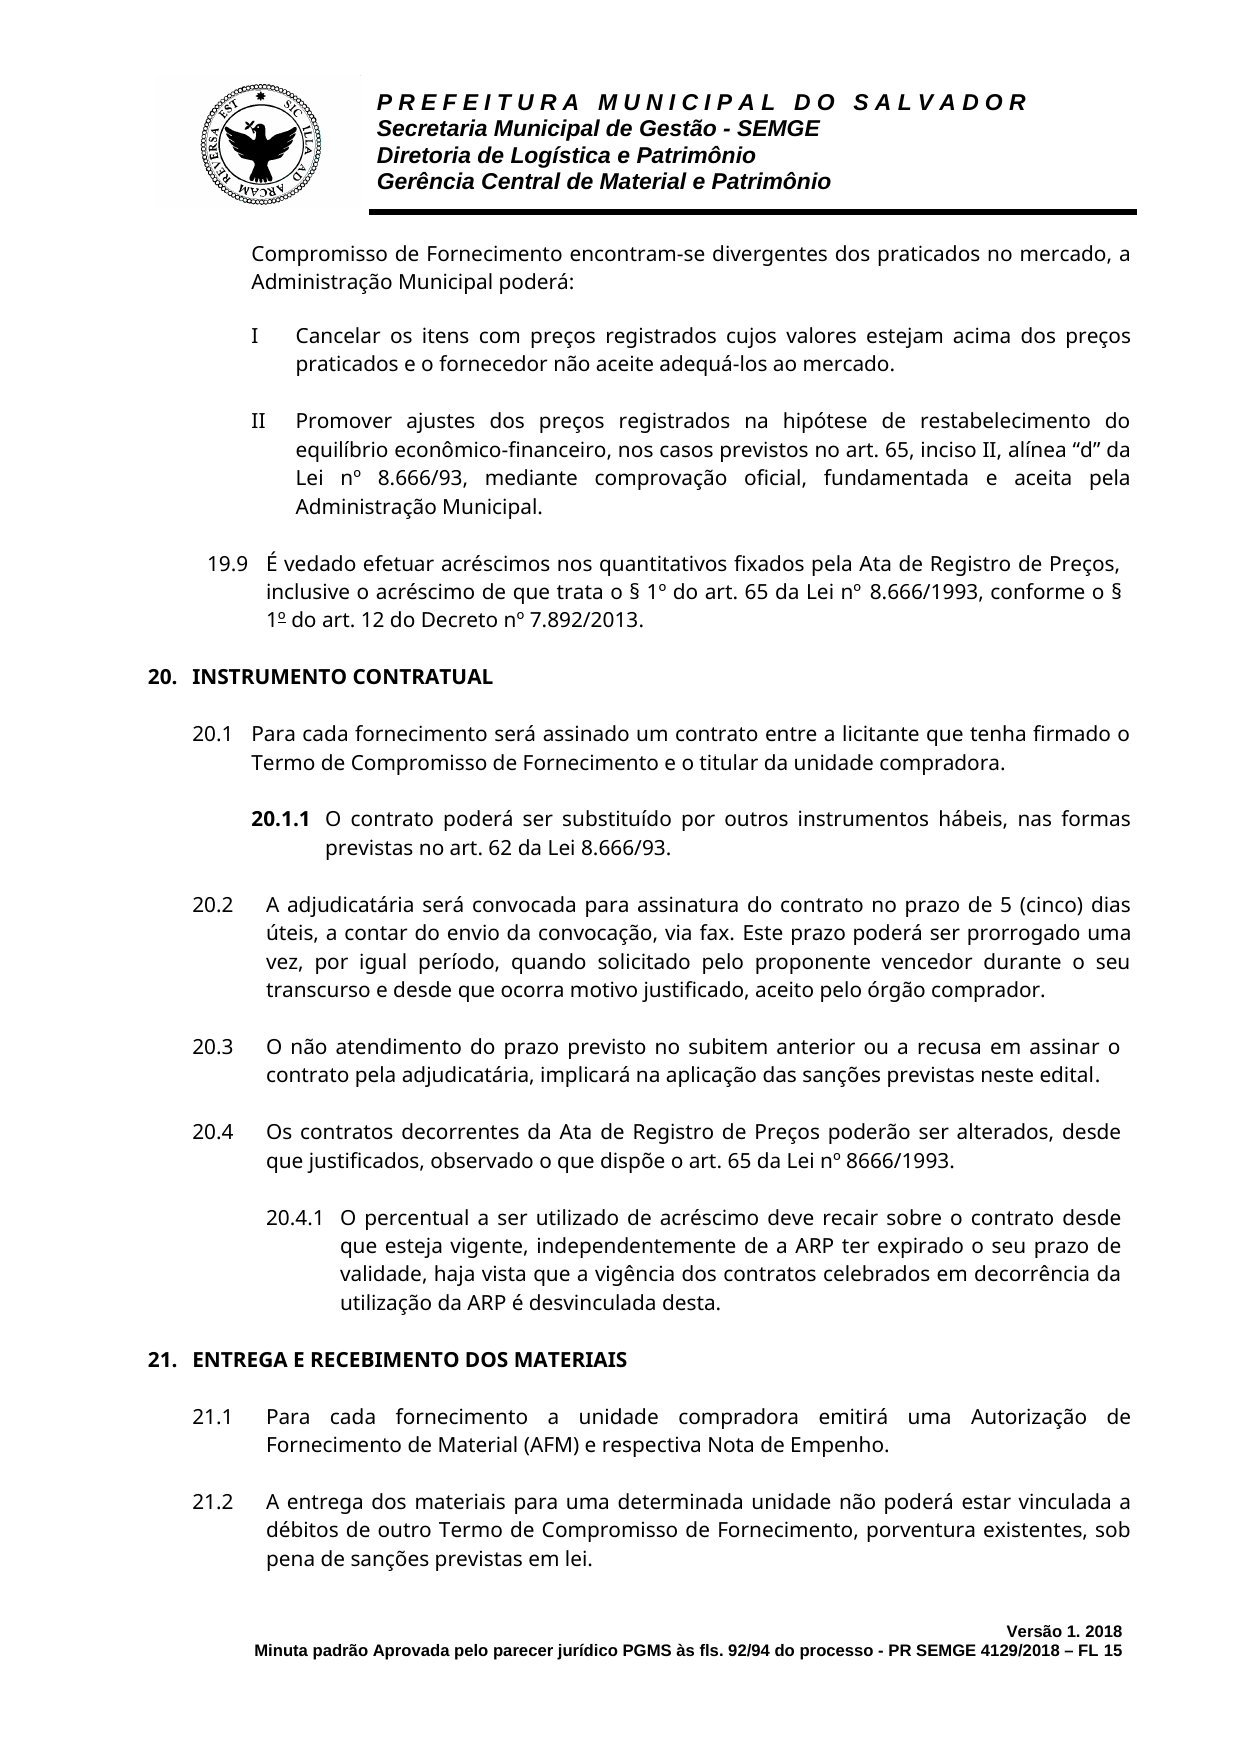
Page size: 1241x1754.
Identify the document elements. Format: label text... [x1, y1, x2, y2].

list Para cada fornecimento será assinado um contrato entre a licitante que tenha firmado o Termo de Compromisso de Fornecimento e o titular da unidade compradora. [192, 719, 1132, 776]
text II Promover ajustes dos preços registrados na hipótese de restabelecimento do equilíbrio econômico-financeiro, nos casos previstos no art. 65, inciso II, alínea “d” da Lei nº 8.666/93, mediante comprovação oficial, fundamentada e aceita pela Administração Municipal. [251, 406, 1132, 520]
list O não atendimento do prazo previsto no subitem anterior ou a recusa em assinar o contrato pela adjudicatária, implicará na aplicação das sanções previstas neste edital. [192, 1032, 1122, 1089]
list INSTRUMENTO CONTRATUAL [148, 662, 1132, 691]
list Para cada fornecimento a unidade compradora emitirá uma Autorização de Fornecimento de Material (AFM) e respectiva Nota de Empenho. [192, 1402, 1132, 1459]
picture [155, 75, 362, 209]
list Os contratos decorrentes da Ata de Registro de Preços poderão ser alterados, desde que justificados, observado o que dispõe o art. 65 da Lei nº 8666/1993. [192, 1117, 1122, 1174]
text 19.9 É vedado efetuar acréscimos nos quantitativos fixados pela Ata de Registro de Preços, inclusive o acréscimo de que trata o § 1º do art. 65 da Lei nº 8.666/1993, conforme o § 1º do art. 12 do Decreto nº 7.892/2013. [207, 549, 1122, 634]
text I Cancelar os itens com preços registrados cujos valores estejam acima dos preços praticados e o fornecedor não aceite adequá-los ao mercado. [251, 321, 1132, 378]
list Compromisso de Fornecimento encontram-se divergentes dos praticados no mercado, a Administração Municipal poderá: [192, 239, 1132, 296]
list O contrato poderá ser substituído por outros instrumentos hábeis, nas formas previstas no art. 62 da Lei 8.666/93. [251, 804, 1132, 861]
text 20.4.1 O percentual a ser utilizado de acréscimo deve recair sobre o contrato desde que esteja vigente, independentemente de a ARP ter expirado o seu prazo de validade, haja vista que a vigência dos contratos celebrados em decorrência da utilização da ARP é desvinculada desta. [266, 1203, 1122, 1316]
list ENTREGA E RECEBIMENTO DOS MATERIAIS [148, 1345, 1132, 1373]
list A adjudicatária será convocada para assinatura do contrato no prazo de 5 (cinco) dias úteis, a contar do envio da convocação, via fax. Este prazo poderá ser prorrogado uma vez, por igual período, quando solicitado pelo proponente vencedor durante o seu transcurso e desde que ocorra motivo justificado, aceito pelo órgão comprador. [192, 890, 1132, 1004]
list A entrega dos materiais para uma determinada unidade não poderá estar vinculada a débitos de outro Termo de Compromisso de Fornecimento, porventura existentes, sob pena de sanções previstas em lei. [192, 1487, 1132, 1572]
